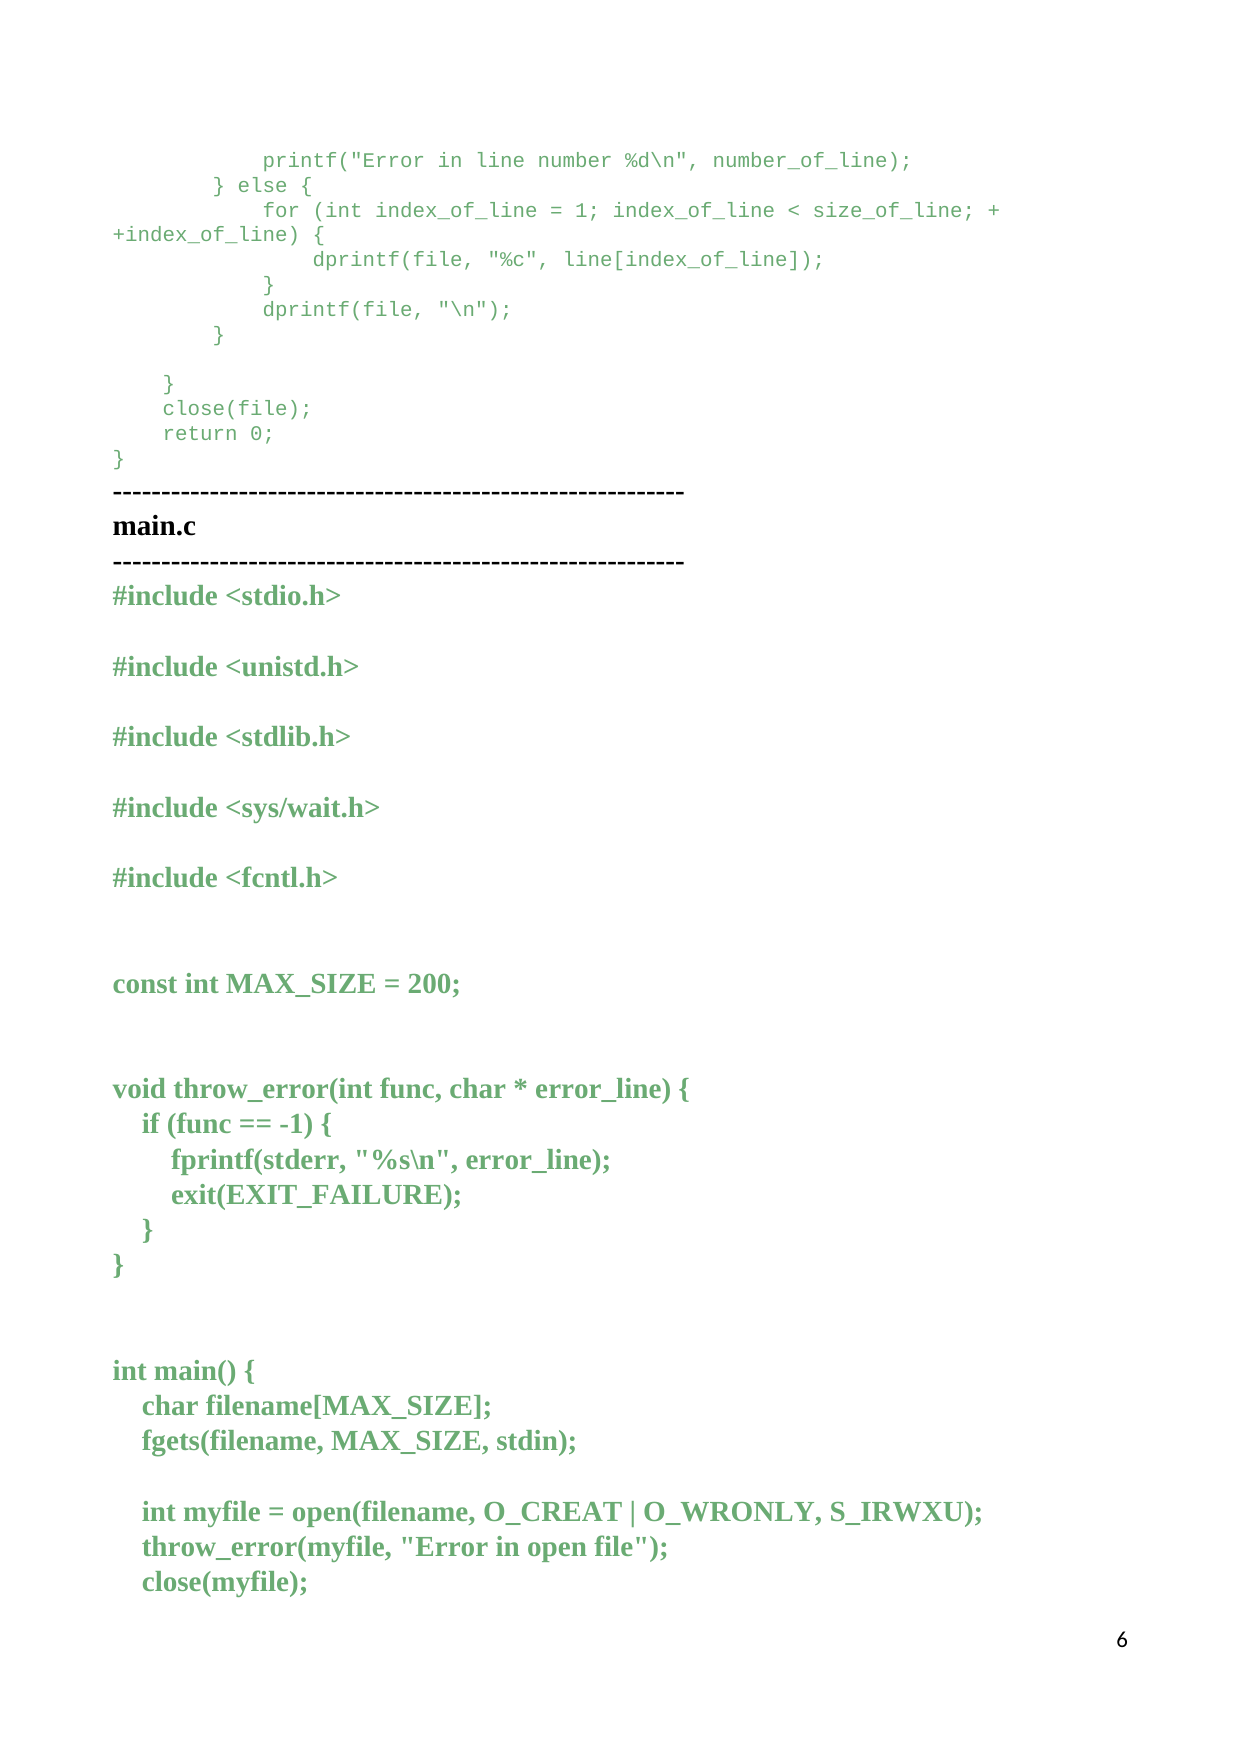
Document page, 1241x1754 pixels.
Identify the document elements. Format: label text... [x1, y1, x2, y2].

text const int MAX_SIZE = 200; [112, 966, 1128, 999]
text printf("Error in line number %d\n", number_of_line); [112, 150, 1128, 174]
text } [112, 1212, 1128, 1246]
text int myfile = open(filename, O_CREAT | O_WRONLY, S_IRWXU); [112, 1494, 1128, 1527]
text close(myfile); [112, 1564, 1128, 1598]
text close(file); [112, 398, 1128, 422]
text dprintf(file, "%c", line[index_of_line]); [112, 249, 1128, 273]
text if (func == -1) { [112, 1107, 1128, 1140]
text main.c [112, 508, 1128, 542]
text char filename[MAX_SIZE]; [112, 1388, 1128, 1422]
text ----------------------------------------------------------- #include <stdio.h> [112, 543, 1128, 612]
text exit(EXIT_FAILURE); [112, 1177, 1128, 1211]
text } [112, 1247, 1128, 1281]
text #include <fcntl.h> [112, 860, 1128, 894]
text void throw_error(int func, char * error_line) { [112, 1071, 1128, 1105]
text } [112, 323, 1128, 347]
text throw_error(myfile, "Error in open file"); [112, 1529, 1128, 1563]
text return 0; [112, 423, 1128, 446]
text } [112, 274, 1128, 298]
text dprintf(file, "\n"); [112, 299, 1128, 322]
text fgets(filename, MAX_SIZE, stdin); [112, 1423, 1128, 1457]
text #include <unistd.h> [112, 649, 1128, 682]
text #include <sys/wait.h> [112, 790, 1128, 823]
text #include <stdlib.h> [112, 719, 1128, 753]
text } ----------------------------------------------------------- [112, 447, 1128, 506]
text } [112, 373, 1128, 397]
text int main() { [112, 1353, 1128, 1387]
text fprintf(stderr, "%s\n", error_line); [112, 1142, 1128, 1175]
text for (int index_of_line = 1; index_of_line < size_of_line; ++index_of_line) { [112, 199, 1128, 248]
text } else { [112, 175, 1128, 198]
